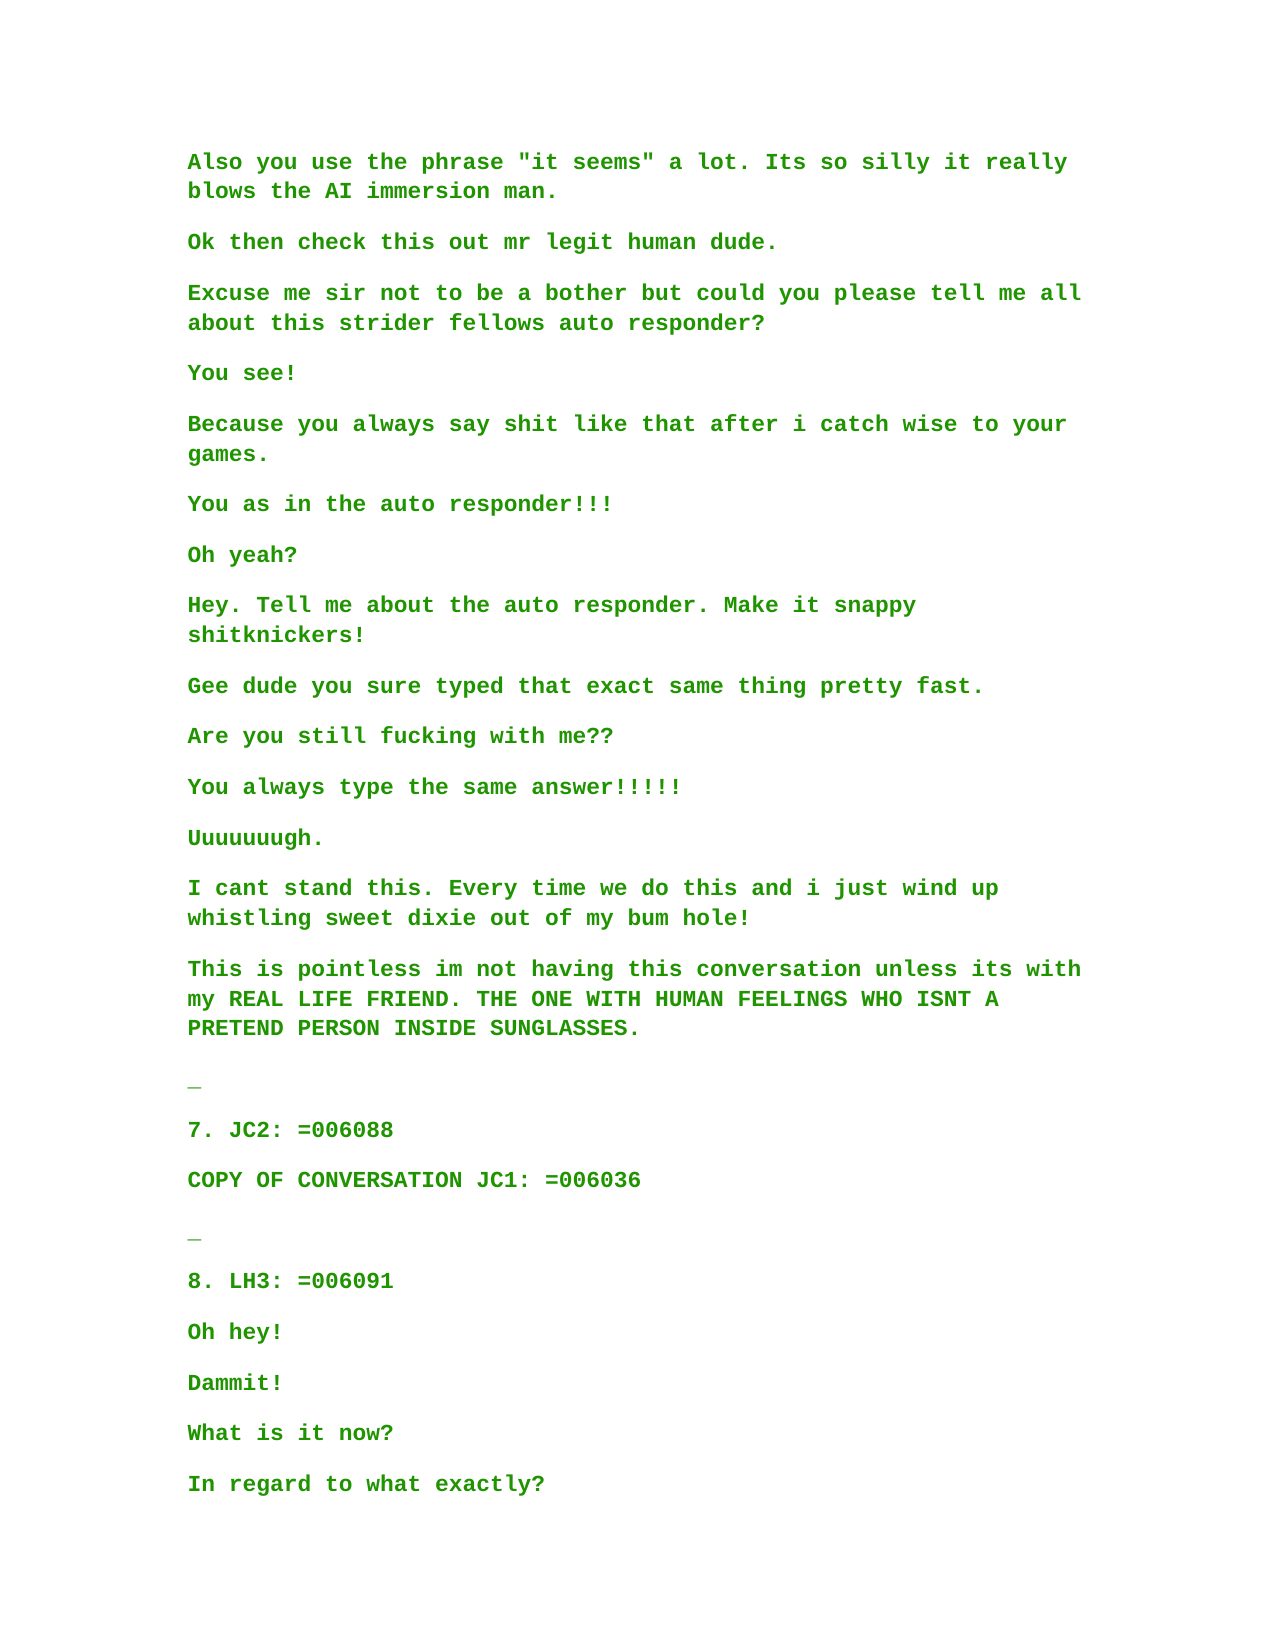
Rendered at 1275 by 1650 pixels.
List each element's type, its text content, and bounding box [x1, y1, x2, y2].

text You as in the auto responder!!! [187, 492, 1087, 518]
text COPY OF CONVERSATION JC1: =006036 [187, 1168, 1087, 1194]
text 7. JC2: =006088 [187, 1118, 1087, 1144]
text 8. LH3: =006091 [187, 1270, 1087, 1296]
text What is it now? [187, 1422, 1087, 1448]
text I cant stand this. Every time we do this and i just wind up whistling sweet dixie out of my bum hole! [187, 877, 1087, 932]
text Gee dude you sure typed that exact same thing pretty fast. [187, 674, 1087, 700]
text Oh yeah? [187, 543, 1087, 569]
text Dammit! [187, 1371, 1087, 1397]
text Uuuuuuugh. [187, 826, 1087, 852]
text Excuse me sir not to be a bother but could you please tell me all about this strider fellows auto responder? [187, 281, 1087, 337]
text In regard to what exactly? [187, 1472, 1087, 1498]
text You always type the same answer!!!!! [187, 775, 1087, 801]
text Because you always say shit like that after i catch wise to your games. [187, 412, 1087, 468]
text Also you use the phrase "it seems" a lot. Its so silly it really blows the AI immersion man. [187, 150, 1087, 206]
text You see! [187, 361, 1087, 387]
text Hey. Tell me about the auto responder. Make it snappy shitknickers! [187, 594, 1087, 649]
text Oh hey! [187, 1320, 1087, 1346]
text _ [187, 1067, 1087, 1093]
text Are you still fucking with me?? [187, 725, 1087, 751]
text This is pointless im not having this conversation unless its with my REAL LIFE FRIEND. THE ONE WITH HUMAN FEELINGS WHO ISNT A PRETEND PERSON INSIDE SUNGLASSES. [187, 957, 1087, 1043]
text _ [187, 1219, 1087, 1245]
text Ok then check this out mr legit human dude. [187, 230, 1087, 256]
